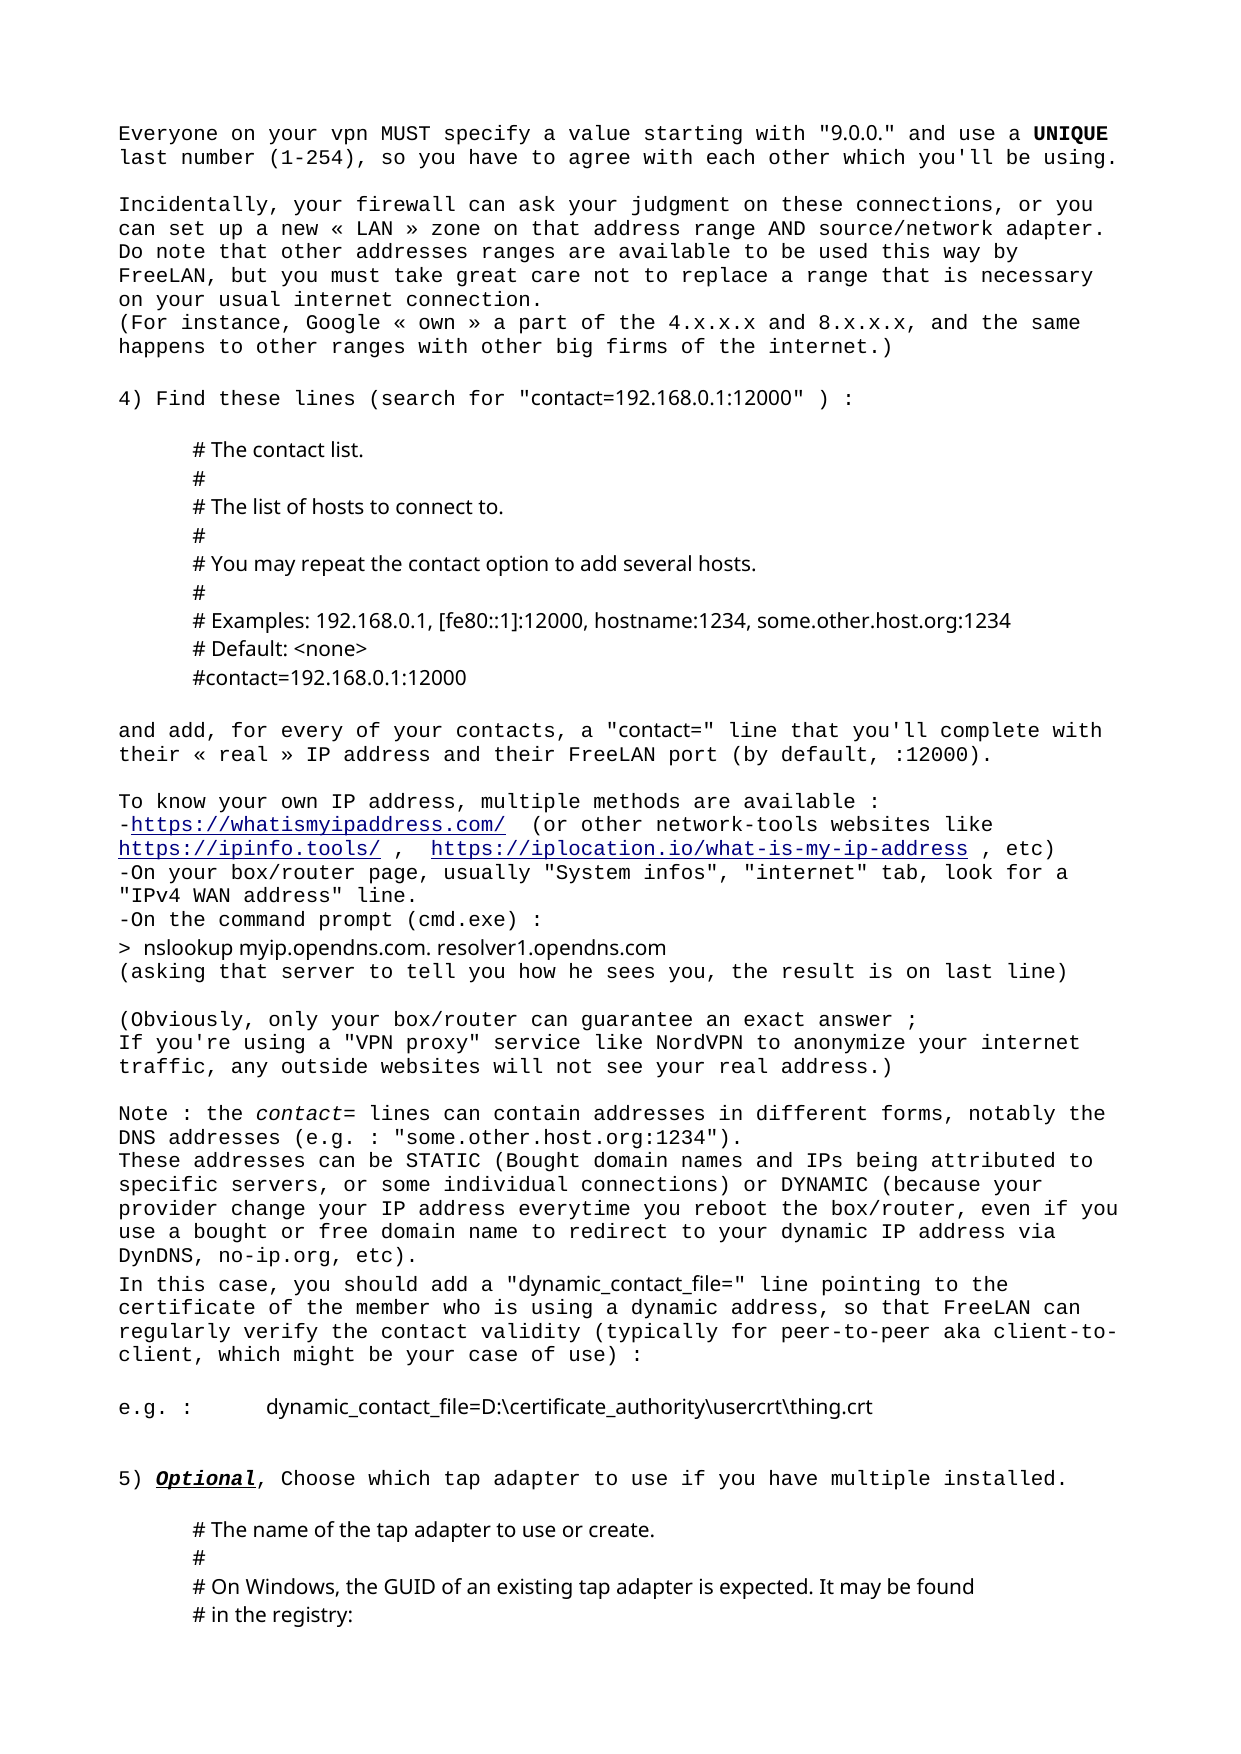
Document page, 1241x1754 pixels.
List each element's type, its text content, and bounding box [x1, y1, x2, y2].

text (For instance, Google « own » a part of the 4.x.x.x and 8.x.x.x, and the same happens to other ranges with other big firms of the internet.) [118, 312, 1122, 359]
text https://ipinfo.tools/ , https://iplocation.io/what-is-my-ip-address , etc) [118, 838, 1122, 862]
text # The contact list. [118, 435, 1122, 464]
text Note : the contact= lines can contain addresses in different forms, notably the DNS addresses (e.g. : "some.other.host.org:1234"). [118, 1103, 1122, 1150]
text -On your box/router page, usually "System infos", "internet" tab, look for a "IPv4 WAN address" line. [118, 862, 1122, 909]
text # On Windows, the GUID of an existing tap adapter is expected. It may be found [118, 1572, 1122, 1600]
text To know your own IP address, multiple methods are available : [118, 791, 1122, 814]
text (Obviously, only your box/router can guarantee an exact answer ; [118, 1008, 1122, 1032]
text -On the command prompt (cmd.exe) : [118, 909, 1122, 933]
text # Examples: 192.168.0.1, [fe80::1]:12000, hostname:1234, some.other.host.org:1234 [118, 606, 1122, 634]
text These addresses can be STATIC (Bought domain names and IPs being attributed to specific servers, or some individual connections) or DYNAMIC (because your provider change your IP address everytime you reboot the box/router, even if you use a bought or free domain name to redirect to your dynamic IP address via DynDNS, no-ip.org, etc). [118, 1150, 1122, 1269]
text # [118, 464, 1122, 492]
text 5) Optional, Choose which tap adapter to use if you have multiple installed. [118, 1468, 1122, 1491]
text # The list of hosts to connect to. [118, 492, 1122, 521]
text # [118, 521, 1122, 549]
text # [118, 1543, 1122, 1572]
text Do note that other addresses ranges are available to be used this way by FreeLAN, but you must take great care not to replace a range that is necessary on your usual internet connection. [118, 241, 1122, 312]
text > nslookup myip.opendns.com. resolver1.opendns.com [118, 933, 1122, 961]
text # You may repeat the contact option to add several hosts. [118, 549, 1122, 578]
text # in the registry: [118, 1600, 1122, 1629]
text Incidentally, your firewall can ask your judgment on these connections, or you can set up a new « LAN » zone on that address range AND source/network adapter. [118, 194, 1122, 241]
text and add, for every of your contacts, a "contact=" line that you'll complete with their « real » IP address and their FreeLAN port (by default, :12000). [118, 715, 1122, 767]
text # The name of the tap adapter to use or create. [118, 1515, 1122, 1543]
text #contact=192.168.0.1:12000 [118, 663, 1122, 691]
text 4) Find these lines (search for "contact=192.168.0.1:12000" ) : [118, 383, 1122, 412]
text -https://whatismyipaddress.com/ (or other network-tools websites like [118, 814, 1122, 838]
text # [118, 578, 1122, 606]
text e.g. : dynamic_contact_file=D:\certificate_authority\usercrt\thing.crt [118, 1392, 1122, 1420]
text # Default: <none> [118, 634, 1122, 663]
text Everyone on your vpn MUST specify a value starting with "9.0.0." and use a UNIQUE last number (1-254), so you have to agree with each other which you'll be using. [118, 118, 1122, 170]
text (asking that server to tell you how he sees you, the result is on last line) [118, 961, 1122, 985]
text If you're using a "VPN proxy" service like NordVPN to anonymize your internet traffic, any outside websites will not see your real address.) [118, 1032, 1122, 1079]
text In this case, you should add a "dynamic_contact_file=" line pointing to the certificate of the member who is using a dynamic address, so that FreeLAN can regularly verify the contact validity (typically for peer-to-peer aka client-to-client, which might be your case of use) : [118, 1269, 1122, 1368]
